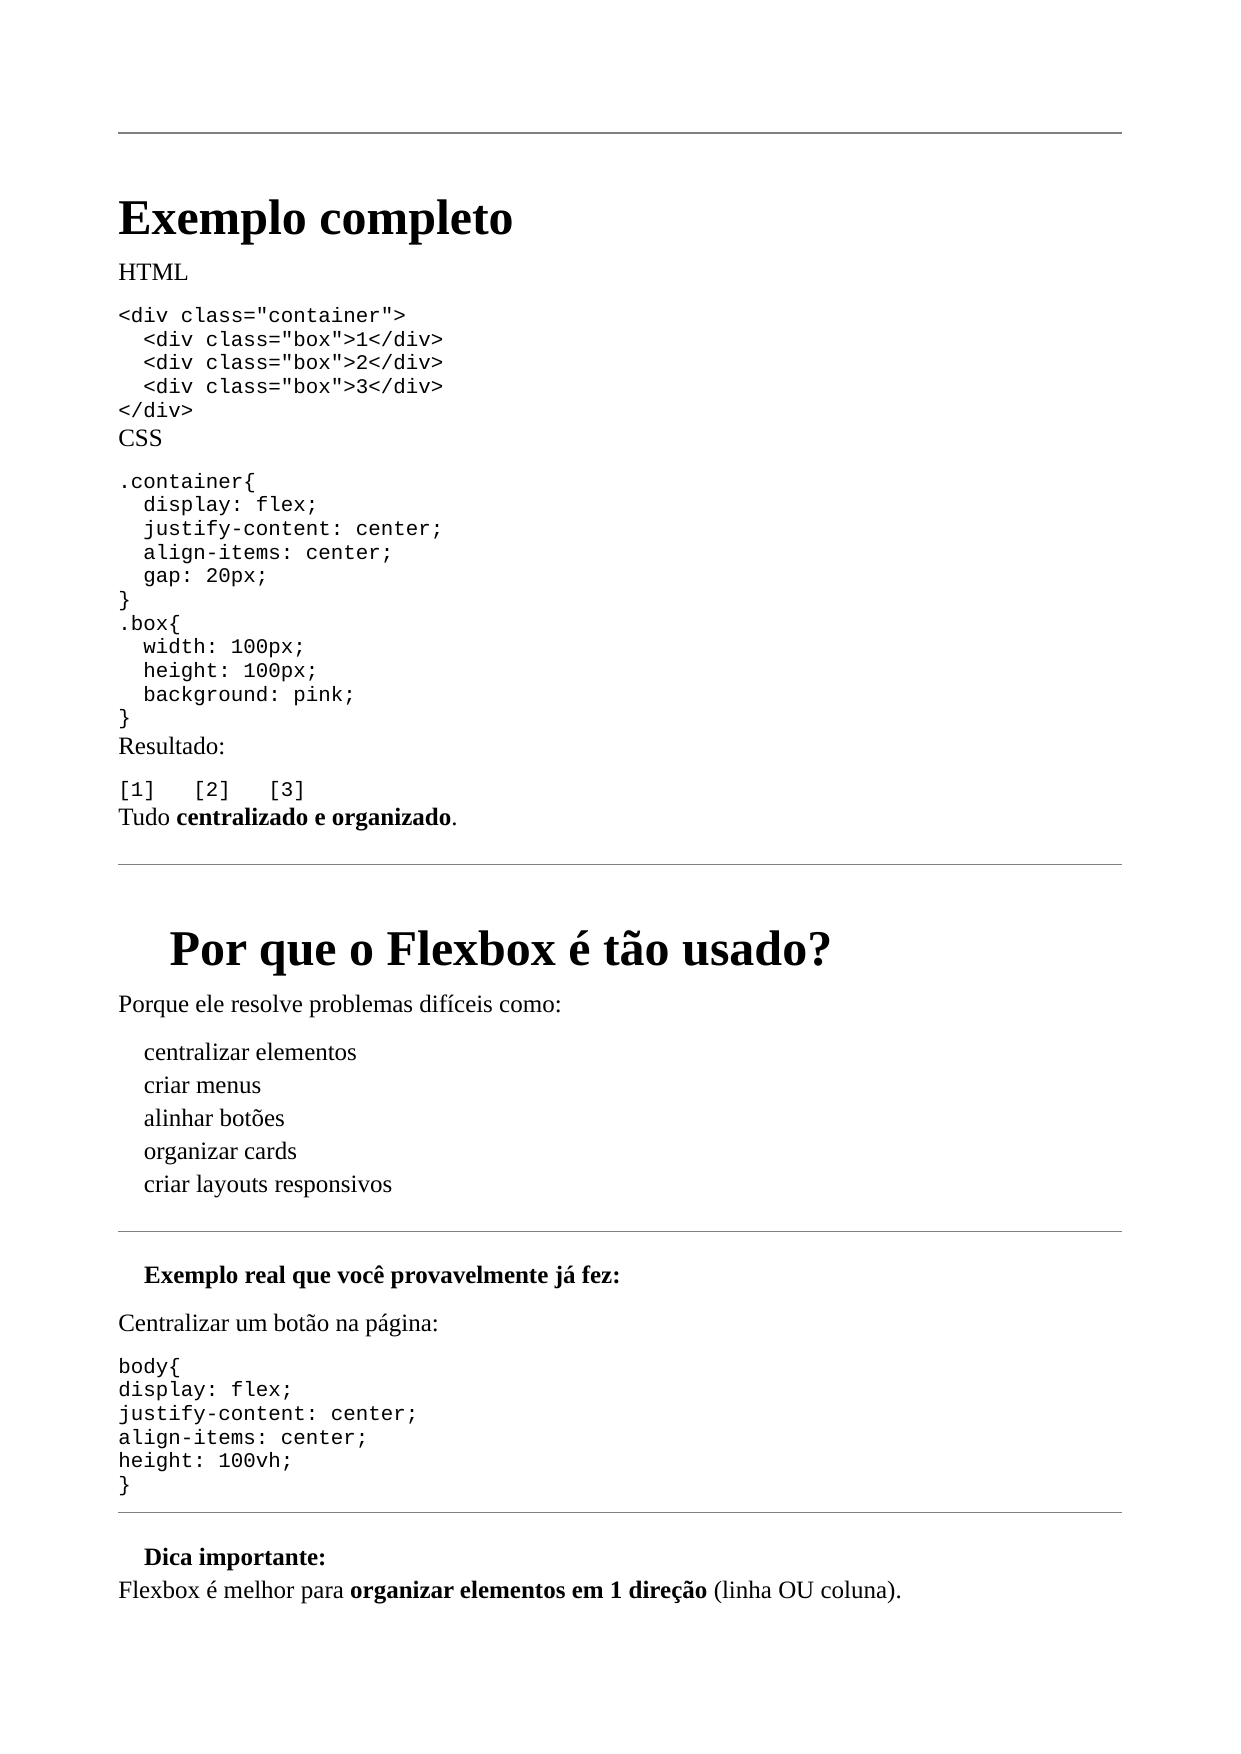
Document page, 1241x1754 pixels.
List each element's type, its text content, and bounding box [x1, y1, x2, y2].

text } [118, 707, 1122, 731]
text CSS [118, 423, 1122, 452]
text <div class="container"> [118, 305, 1122, 329]
text Resultado: [118, 731, 1122, 760]
text Porque ele resolve problemas difíceis como: [118, 989, 1122, 1018]
text height: 100px; [118, 660, 1122, 684]
text ✅ centralizar elementos ✅ criar menus ✅ alinhar botões ✅ organizar cards ✅ criar layouts responsivos [118, 1037, 1122, 1197]
subtitle 🎯 Por que o Flexbox é tão usado? [118, 919, 1122, 977]
text .container{ [118, 471, 1122, 494]
text display: flex; [118, 1379, 1122, 1403]
text align-items: center; [118, 1427, 1122, 1450]
text ✅ Exemplo real que você provavelmente já fez: [118, 1261, 1122, 1289]
text width: 100px; [118, 636, 1122, 660]
text align-items: center; [118, 542, 1122, 565]
text <div class="box">3</div> [118, 376, 1122, 399]
text body{ [118, 1356, 1122, 1379]
text Tudo centralizado e organizado. [118, 802, 1122, 831]
text Centralizar um botão na página: [118, 1308, 1122, 1337]
text } [118, 1474, 1122, 1498]
subtitle Exemplo completo [118, 187, 1122, 245]
text .box{ [118, 613, 1122, 636]
text HTML [118, 257, 1122, 286]
text <div class="box">2</div> [118, 352, 1122, 376]
text justify-content: center; [118, 518, 1122, 542]
text gap: 20px; [118, 565, 1122, 589]
text height: 100vh; [118, 1450, 1122, 1474]
text <div class="box">1</div> [118, 329, 1122, 352]
text [1] [2] [3] [118, 778, 1122, 802]
text display: flex; [118, 494, 1122, 518]
text } [118, 589, 1122, 613]
text justify-content: center; [118, 1403, 1122, 1427]
text 💡 Dica importante: Flexbox é melhor para organizar elementos em 1 direção (linha OU coluna). [118, 1542, 1122, 1604]
text background: pink; [118, 684, 1122, 707]
text </div> [118, 399, 1122, 423]
